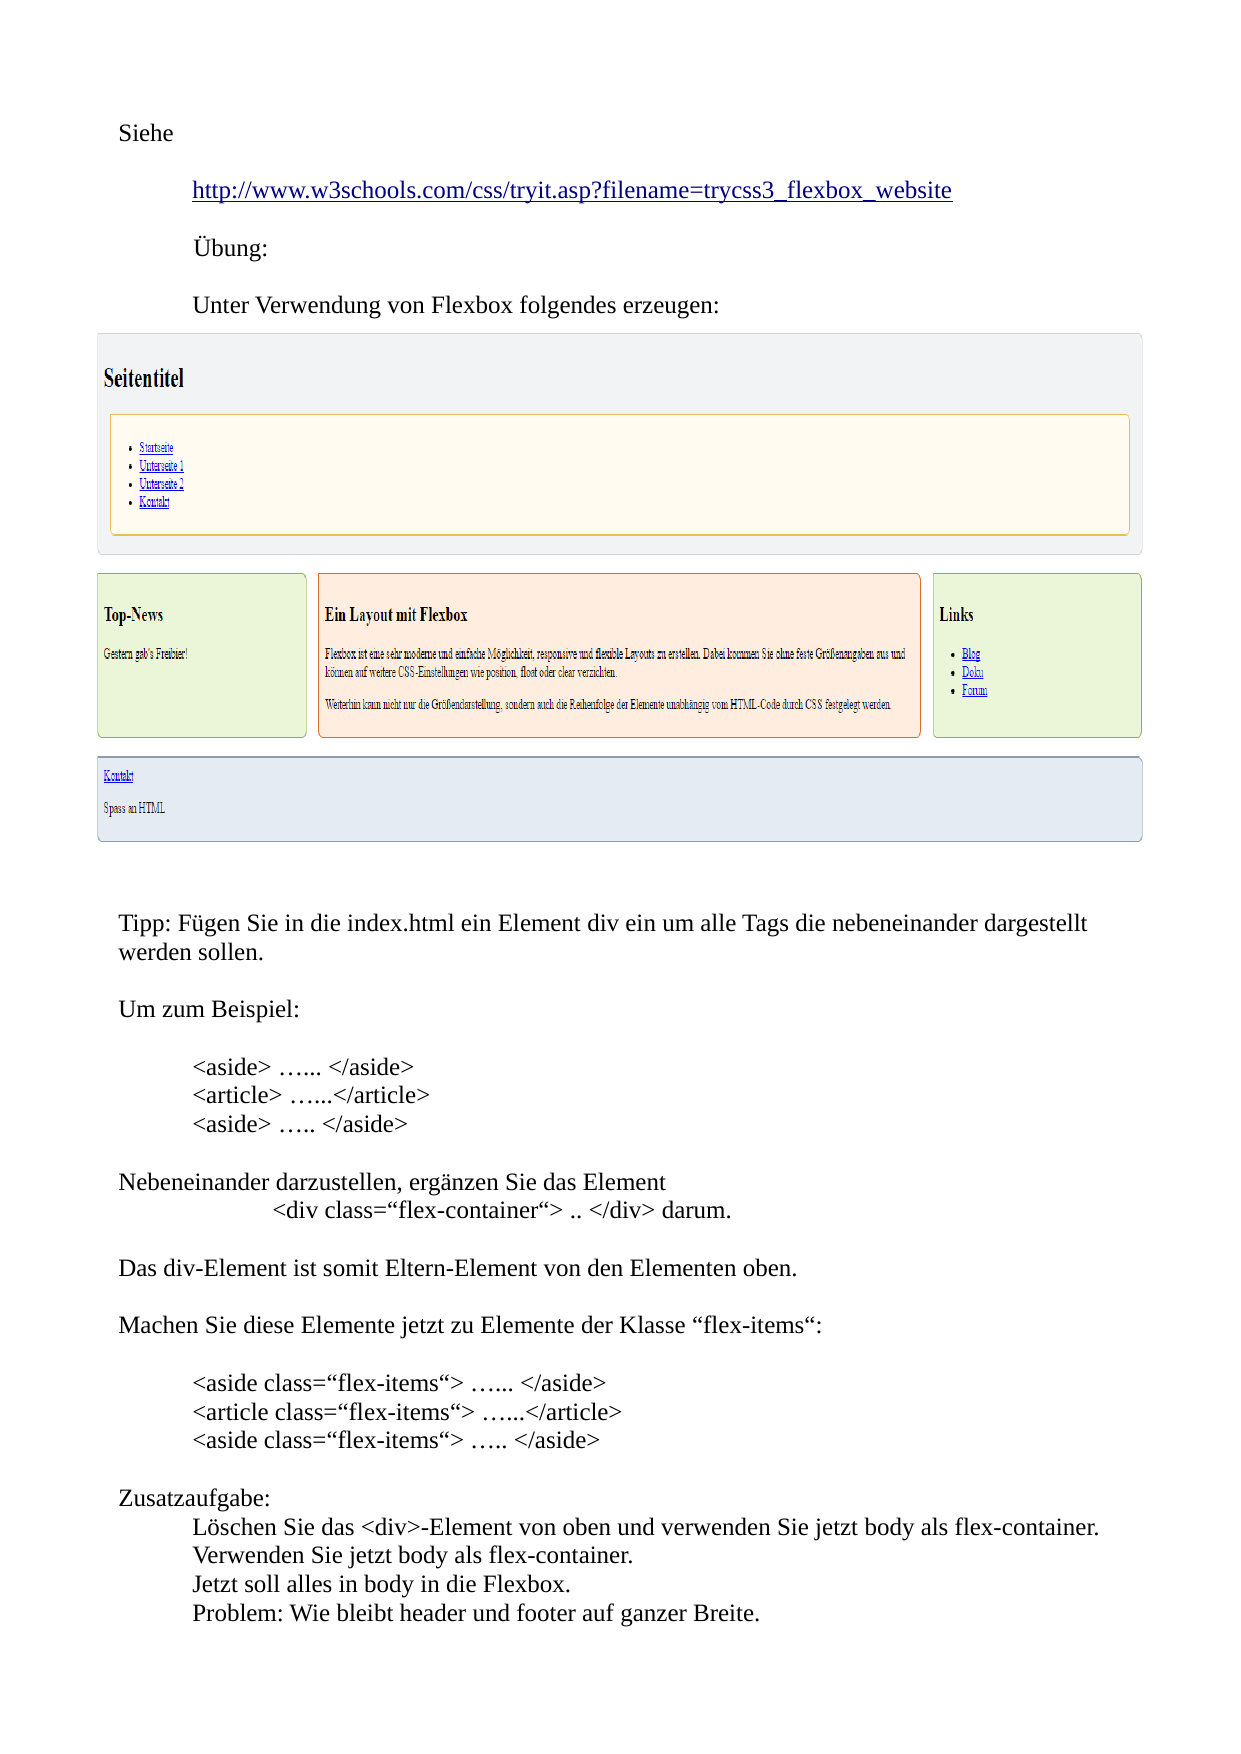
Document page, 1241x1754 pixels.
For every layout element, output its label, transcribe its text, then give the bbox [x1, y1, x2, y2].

text Machen Sie diese Elemente jetzt zu Elemente der Klasse “flex-items“: [118, 1311, 1122, 1339]
text Verwenden Sie jetzt body als flex-container. [118, 1541, 1122, 1569]
text Zusatzaufgabe: [118, 1483, 1122, 1512]
text <article> …...</article> [118, 1081, 1122, 1109]
text Um zum Beispiel: [118, 994, 1122, 1023]
text <aside> …... </aside> [118, 1052, 1122, 1081]
text <div class=“flex-container“> .. </div> darum. [118, 1196, 1122, 1224]
text <aside> ….. </aside> [118, 1109, 1122, 1138]
text Unter Verwendung von Flexbox folgendes erzeugen: [118, 291, 1122, 319]
text Tipp: Fügen Sie in die index.html ein Element div ein um alle Tags die nebeneinander dargestellt werden sollen. [118, 908, 1122, 966]
picture [90, 319, 1150, 851]
text Siehe [118, 118, 1122, 147]
text <article class=“flex-items“> …...</article> [118, 1397, 1122, 1426]
text Das div-Element ist somit Eltern-Element von den Elementen oben. [118, 1253, 1122, 1282]
text <aside class=“flex-items“> ….. </aside> [118, 1426, 1122, 1454]
text Löschen Sie das <div>-Element von oben und verwenden Sie jetzt body als flex-container. [118, 1512, 1122, 1541]
list Übung: [156, 233, 1122, 262]
text Jetzt soll alles in body in die Flexbox. [118, 1569, 1122, 1598]
text <aside class=“flex-items“> …... </aside> [118, 1368, 1122, 1397]
text Nebeneinander darzustellen, ergänzen Sie das Element [118, 1167, 1122, 1196]
text Problem: Wie bleibt header und footer auf ganzer Breite. [118, 1598, 1122, 1627]
text http://www.w3schools.com/css/tryit.asp?filename=trycss3_flexbox_website [118, 176, 1122, 204]
